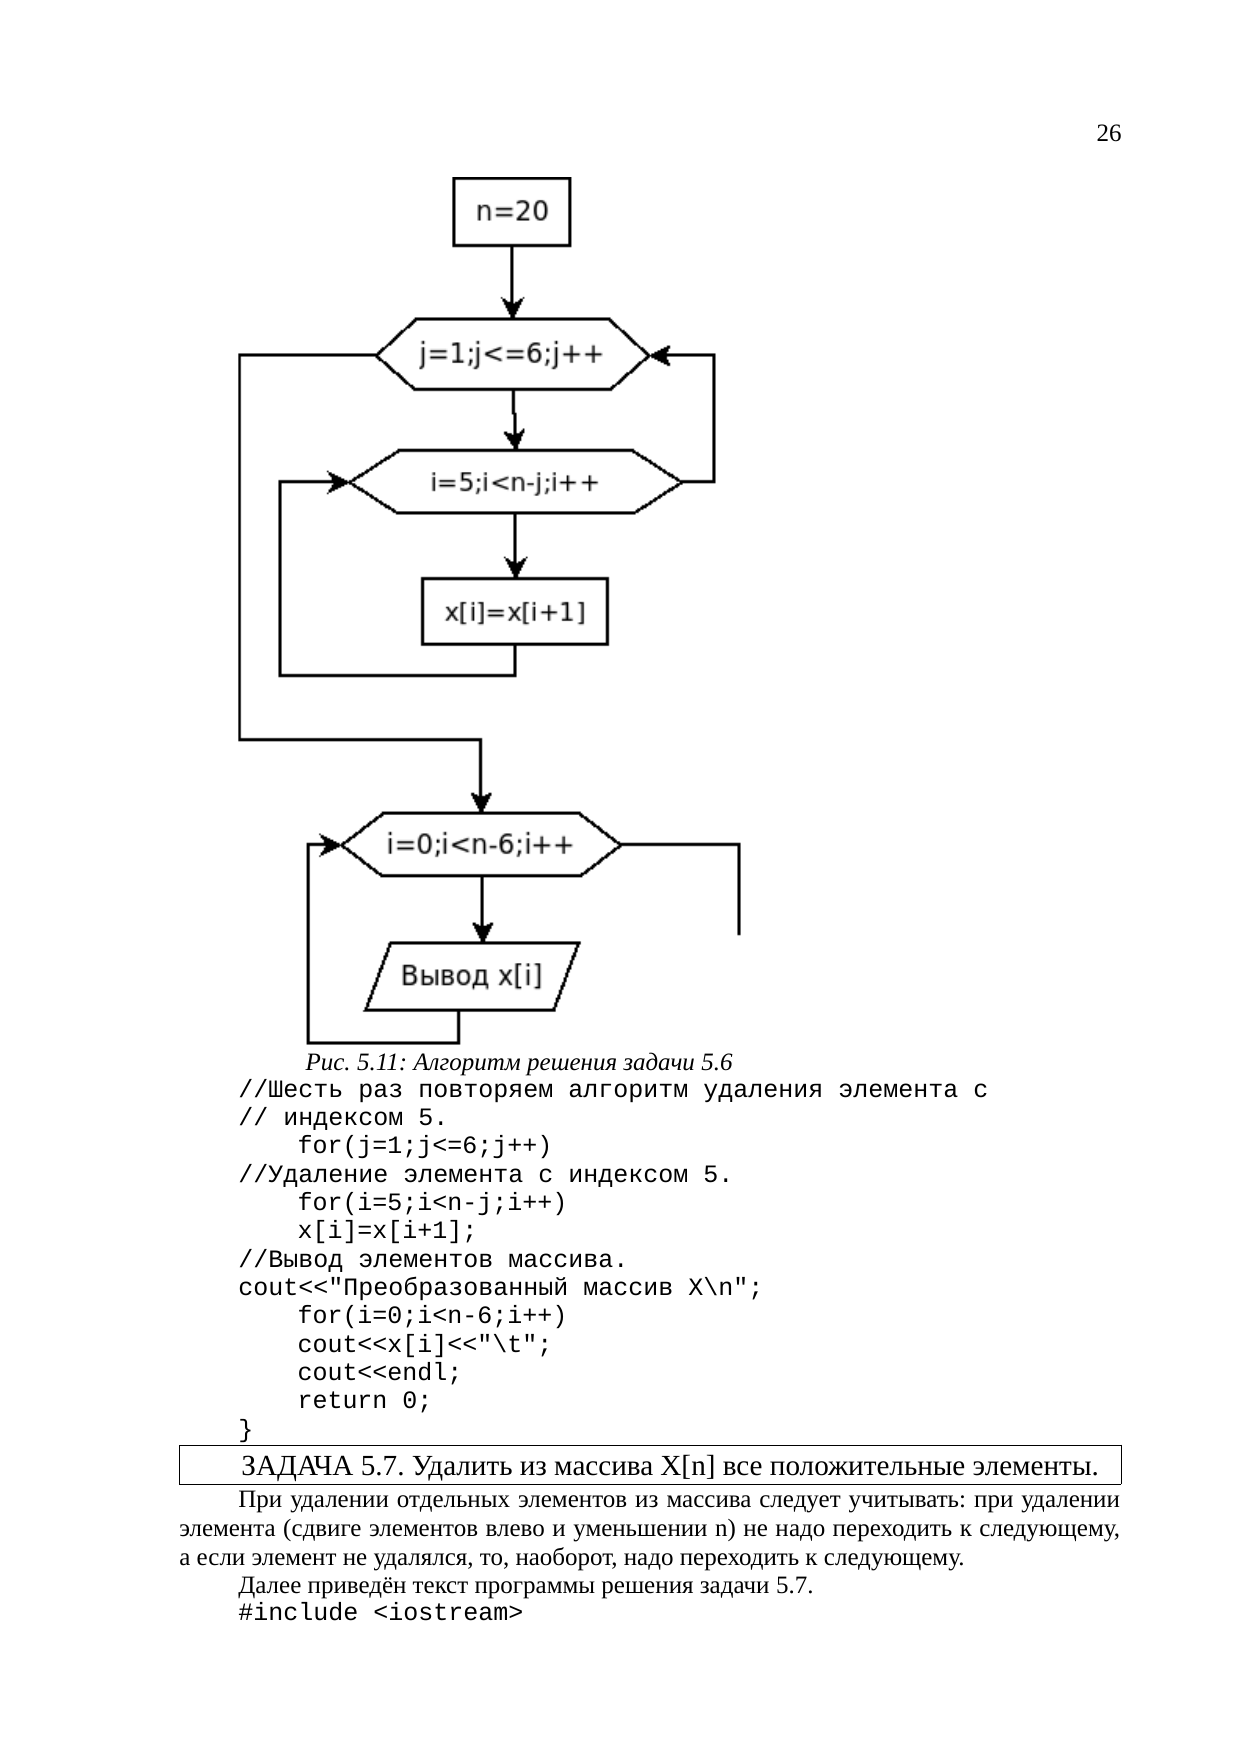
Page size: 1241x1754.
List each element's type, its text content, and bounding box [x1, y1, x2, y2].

text for(i=5;i<n-j;i++) [238, 1189, 1121, 1218]
text //Вывод элементов массива. [238, 1246, 1121, 1274]
text cout<<"Преобразованный массив X\n"; [238, 1274, 1121, 1303]
text Далее приведён текст программы решения задачи 5.7. [179, 1570, 1121, 1599]
text При удалении отдельных элементов из массива следует учитывать: при удалении элемента (сдвиге элементов влево и уменьшении n) не надо переходить к следующему, а если элемент не удалялся, то, наоборот, надо переходить к следующему. [179, 1485, 1121, 1570]
text //Удаление элемента с индексом 5. [238, 1161, 1121, 1189]
picture [238, 177, 743, 1048]
text } [238, 1416, 1121, 1444]
text return 0; [238, 1388, 1121, 1416]
text #include <iostream> [238, 1599, 1121, 1627]
text for(i=0;i<n-6;i++) [238, 1303, 1121, 1331]
text cout<<endl; [238, 1359, 1121, 1388]
text Рис. 5.11: Алгоритм решения задачи 5.6 [238, 1048, 743, 1076]
text //Шесть раз повторяем алгоритм удаления элемента с [238, 1076, 1121, 1104]
text ЗАДАЧА 5.7. Удалить из массива X[n] все положительные элементы. [180, 1446, 1121, 1484]
text // индексом 5. [238, 1104, 1121, 1133]
text cout<<x[i]<<"\t"; [238, 1331, 1121, 1359]
text for(j=1;j<=6;j++) [238, 1133, 1121, 1161]
text x[i]=x[i+1]; [238, 1218, 1121, 1246]
